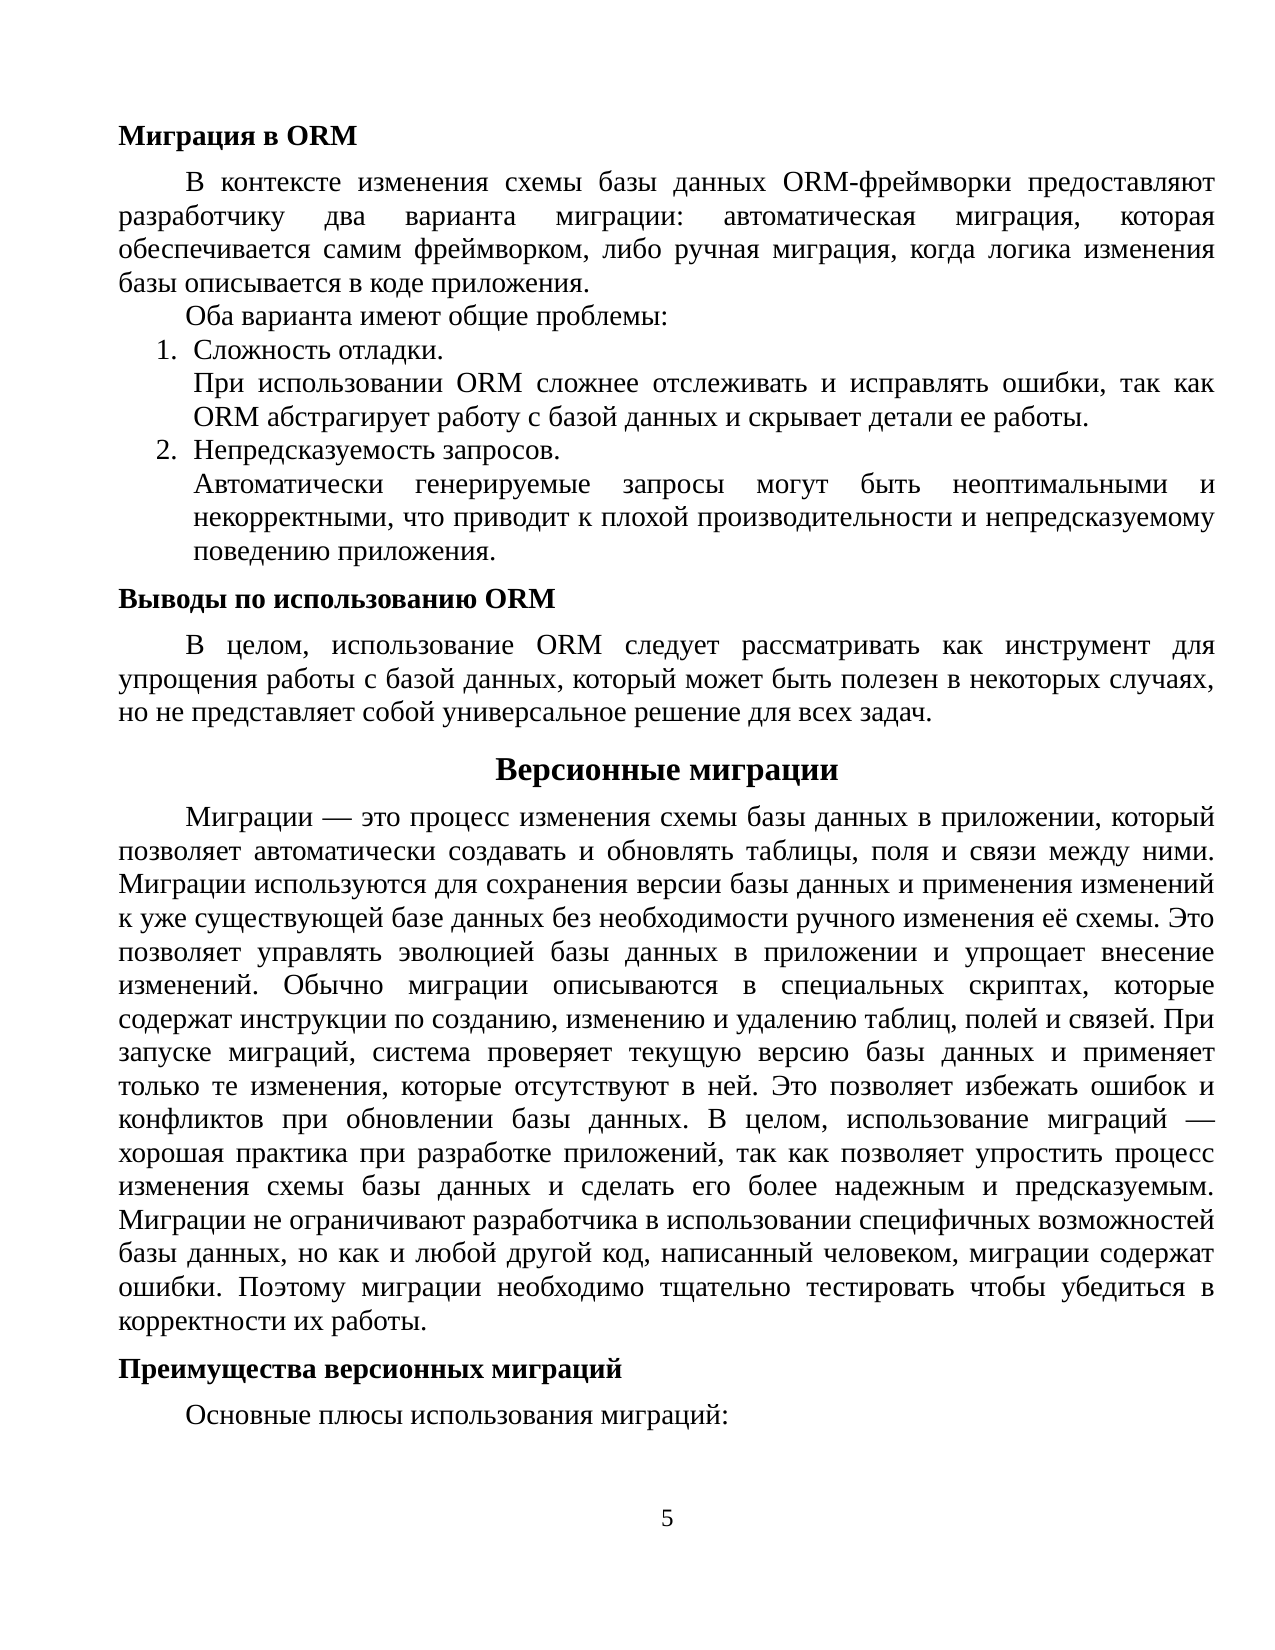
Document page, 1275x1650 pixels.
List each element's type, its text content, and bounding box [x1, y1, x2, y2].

list Миграции — это процесс изменения схемы базы данных в приложении, который позволяет автоматически создавать и обновлять таблицы, поля и связи между ними. Миграции используются для сохранения версии базы данных и применения изменений к уже существующей базе данных без необходимости ручного изменения её схемы. Это позволяет управлять эволюцией базы данных в приложении и упрощает внесение изменений. Обычно миграции описываются в специальных скриптах, которые содержат инструкции по созданию, изменению и удалению таблиц, полей и связей. При запуске миграций, система проверяет текущую версию базы данных и применяет только те изменения, которые отсутствуют в ней. Это позволяет избежать ошибок и конфликтов при обновлении базы данных. В целом, использование миграций — хорошая практика при разработке приложений, так как позволяет упростить процесс изменения схемы базы данных и сделать его более надежным и предсказуемым. Миграции не ограничивают разработчика в использовании специфичных возможностей базы данных, но как и любой другой код, написанный человеком, миграции содержат ошибки. Поэтому миграции необходимо тщательно тестировать чтобы убедиться в корректности их работы. [118, 799, 1216, 1336]
text Оба варианта имеют общие проблемы: [118, 298, 1216, 332]
text В контексте изменения схемы базы данных ORM-фреймворки предоставляют разработчику два варианта миграции: автоматическая миграция, которая обеспечивается самим фреймворком, либо ручная миграция, когда логика изменения базы описывается в коде приложения. [118, 164, 1216, 298]
subtitle Выводы по использованию ORM [118, 581, 1216, 615]
list Автоматически генерируемые запросы могут быть неоптимальными и некорректными, что приводит к плохой производительности и непредсказуемому поведению приложения. [156, 466, 1216, 567]
list Сложность отладки. [156, 332, 1216, 365]
text В целом, использование ORM следует рассматривать как инструмент для упрощения работы с базой данных, который может быть полезен в некоторых случаях, но не представляет собой универсальное решение для всех задач. [118, 627, 1216, 728]
subtitle Миграция в ORM [118, 118, 1216, 152]
list Непредсказуемость запросов. [156, 432, 1216, 466]
text Основные плюсы использования миграций: [118, 1397, 1216, 1430]
list При использовании ORM сложнее отслеживать и исправлять ошибки, так как ORM абстрагирует работу с базой данных и скрывает детали ее работы. [156, 365, 1216, 432]
subtitle Версионные миграции [118, 749, 1216, 787]
subtitle Преимущества версионных миграций [118, 1351, 1216, 1384]
